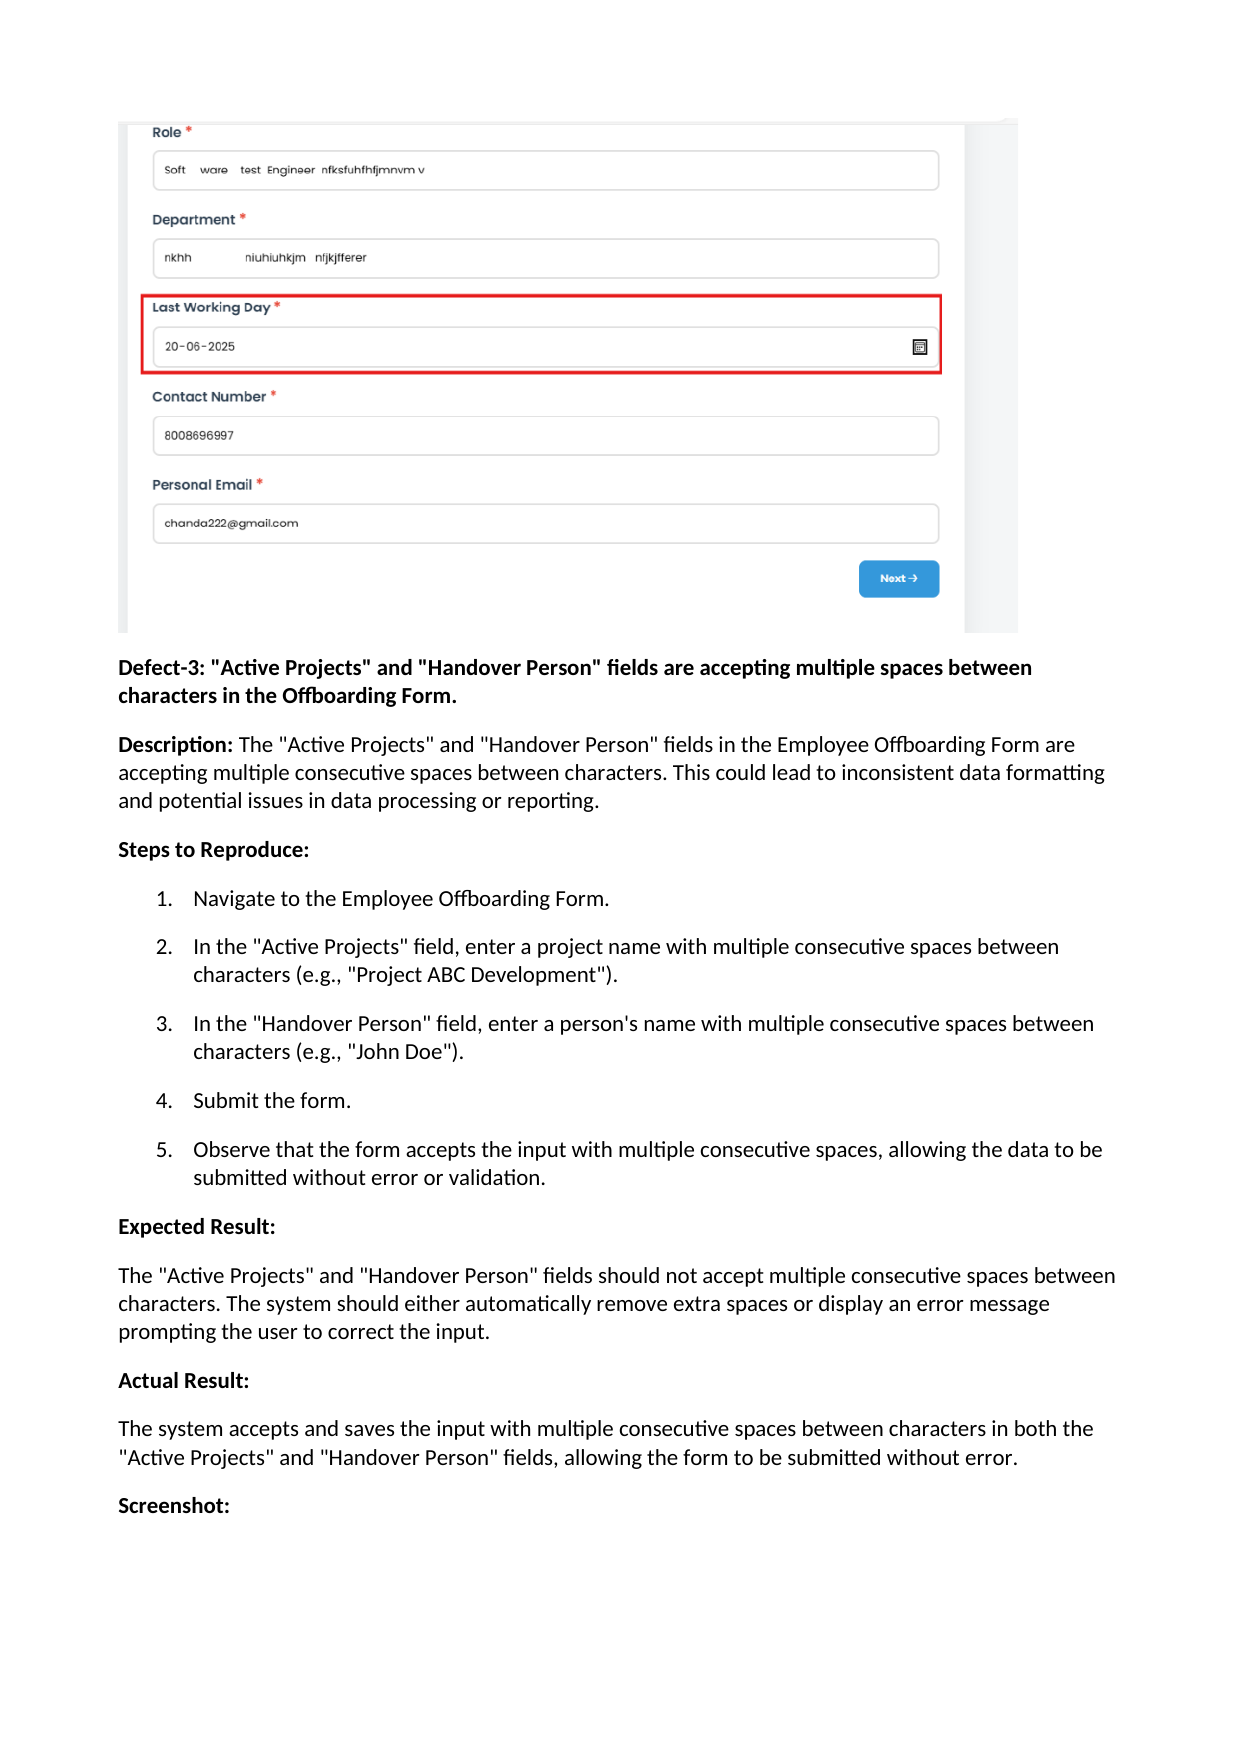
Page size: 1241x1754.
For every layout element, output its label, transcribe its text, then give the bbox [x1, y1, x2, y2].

text Steps to Reproduce: [118, 835, 1122, 863]
text The system accepts and saves the input with multiple consecutive spaces between characters in both the "Active Projects" and "Handover Person" fields, allowing the form to be submitted without error. [118, 1414, 1122, 1471]
text Actual Result: [118, 1366, 1122, 1394]
list In the "Active Projects" field, enter a project name with multiple consecutive spaces between characters (e.g., "Project ABC Development"). [156, 932, 1122, 988]
text The "Active Projects" and "Handover Person" fields should not accept multiple consecutive spaces between characters. The system should either automatically remove extra spaces or display an error message prompting the user to correct the input. [118, 1261, 1122, 1345]
text Description: The "Active Projects" and "Handover Person" fields in the Employee Offboarding Form are accepting multiple consecutive spaces between characters. This could lead to inconsistent data formatting and potential issues in data processing or reporting. [118, 730, 1122, 814]
list In the "Handover Person" field, enter a person's name with multiple consecutive spaces between characters (e.g., "John Doe"). [156, 1009, 1122, 1065]
text Screenshot: [118, 1491, 1122, 1519]
text Expected Result: [118, 1212, 1122, 1240]
text Defect-3: "Active Projects" and "Handover Person" fields are accepting multiple spaces between characters in the Offboarding Form. [118, 653, 1122, 709]
list Observe that the form accepts the input with multiple consecutive spaces, allowing the data to be submitted without error or validation. [156, 1135, 1122, 1191]
list Submit the form. [156, 1086, 1122, 1114]
list Navigate to the Employee Offboarding Form. [156, 884, 1122, 912]
